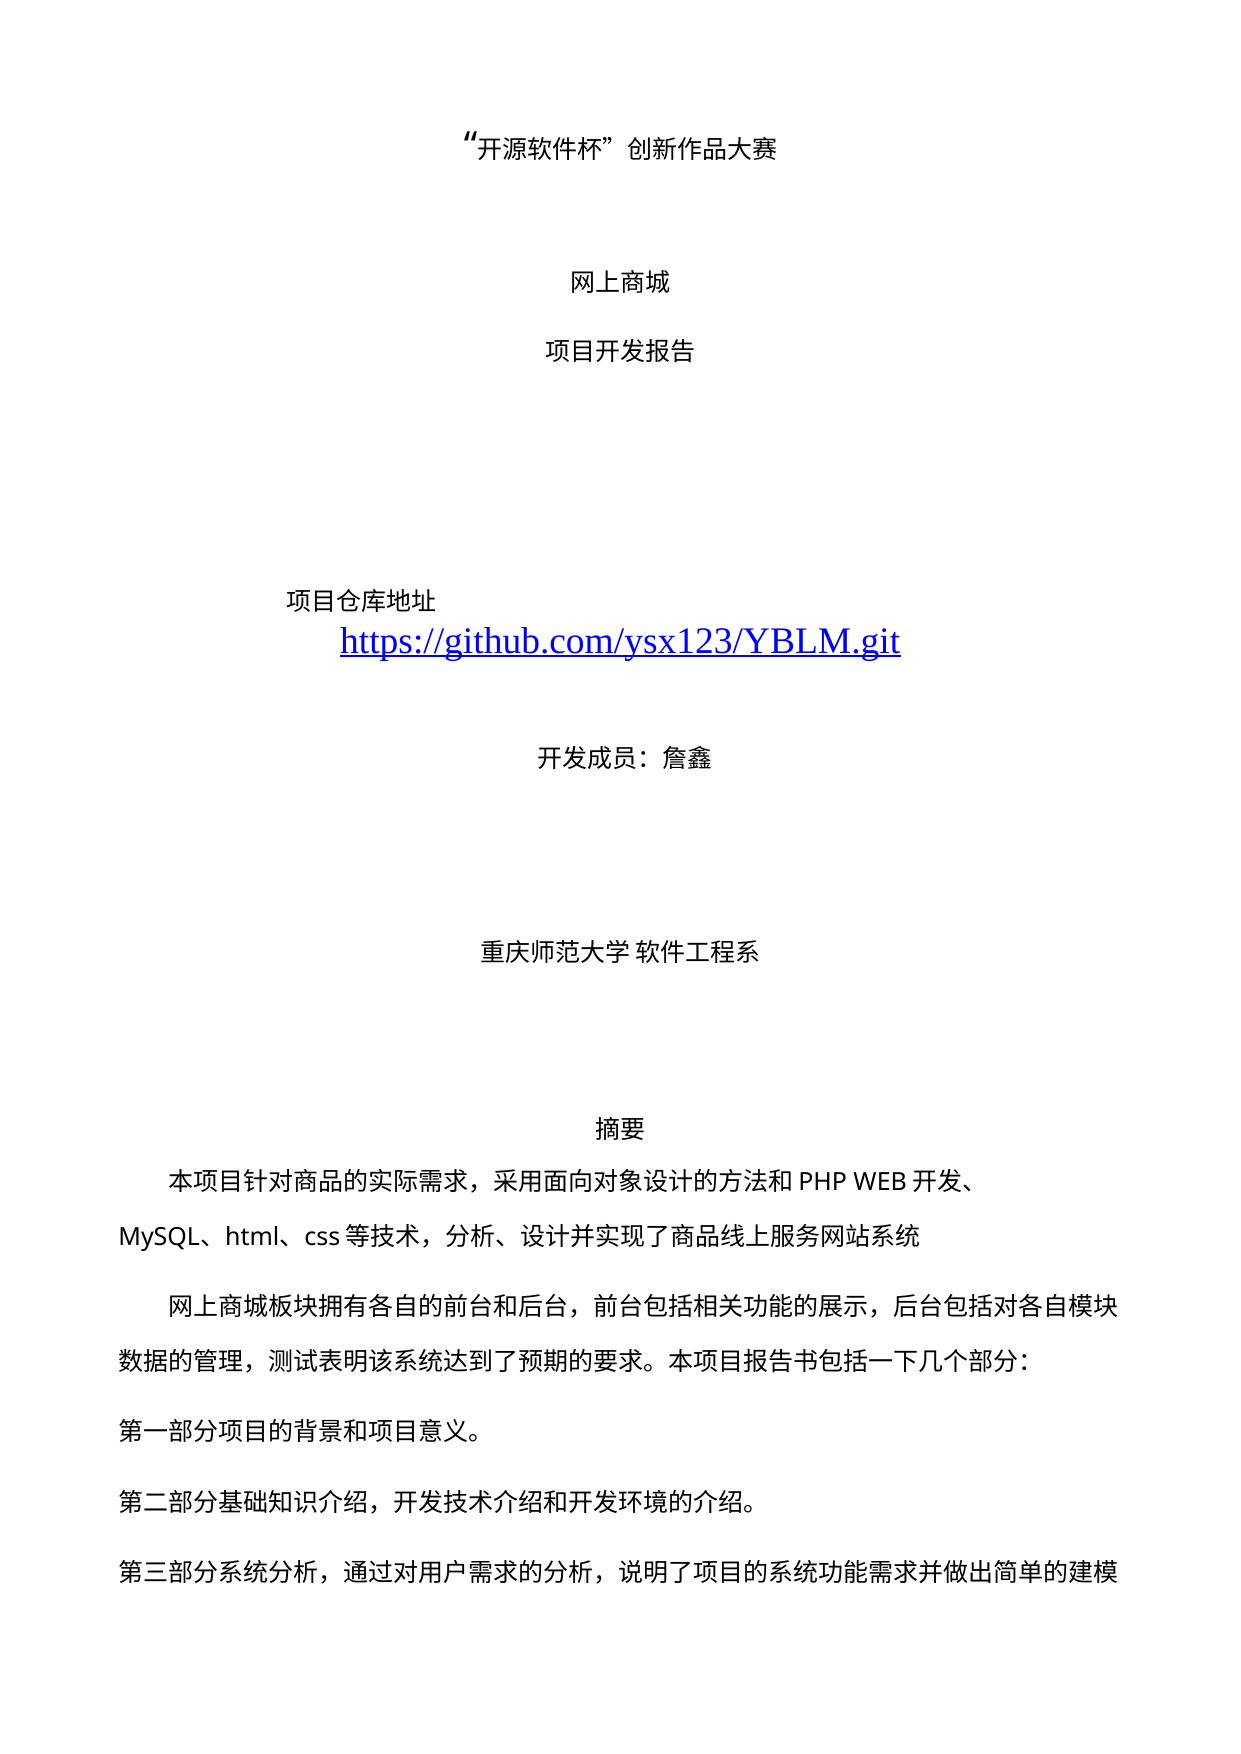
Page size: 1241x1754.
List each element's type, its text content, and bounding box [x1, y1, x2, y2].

text 网上商城板块拥有各自的前台和后台，前台包括相关功能的展示，后台包括对各自模块数据的管理，测试表明该系统达到了预期的要求。本项目报告书包括一下几个部分： [118, 1287, 1122, 1377]
text 本项目针对商品的实际需求，采用面向对象设计的方法和PHP WEB开发、MySQL、html、css等技术，分析、设计并实现了商品线上服务网站系统 [118, 1162, 1122, 1252]
text 第一部分项目的背景和项目意义。 [118, 1412, 1122, 1448]
text 项目开发报告 [118, 331, 1122, 367]
text 摘要 [118, 1109, 1122, 1145]
text 开发成员：詹鑫 [118, 732, 1122, 775]
text 第二部分基础知识介绍，开发技术介绍和开发环境的介绍。 [118, 1482, 1122, 1518]
text “开源软件杯”创新作品大赛 [118, 118, 1122, 169]
text 重庆师范大学 软件工程系 [118, 933, 1122, 969]
text https://github.com/ysx123/YBLM.git [118, 618, 1122, 661]
text 项目仓库地址 [118, 582, 1122, 618]
text 网上商城 [118, 262, 1122, 298]
text 第三部分系统分析，通过对用户需求的分析，说明了项目的系统功能需求并做出简单的建模 [118, 1553, 1122, 1589]
